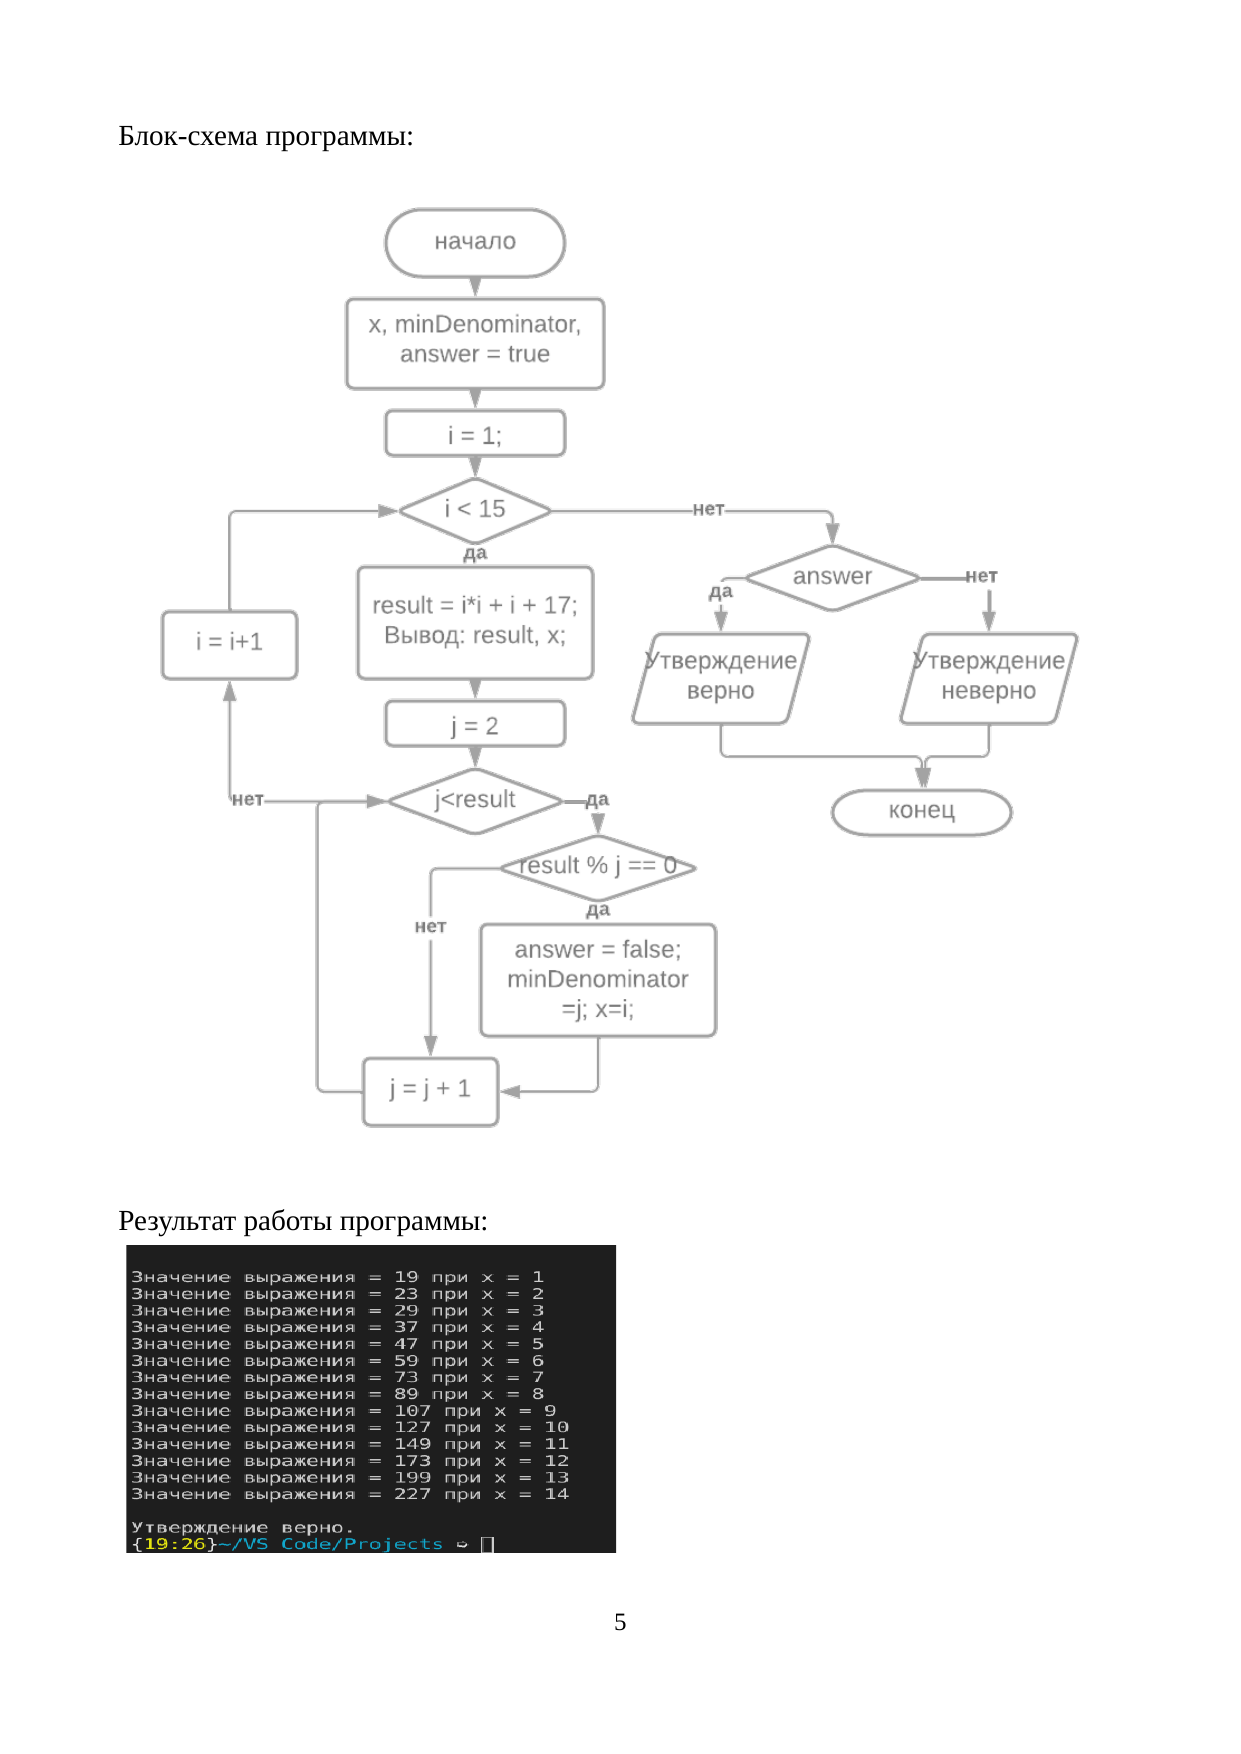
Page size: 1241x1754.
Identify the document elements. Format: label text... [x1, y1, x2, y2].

picture [118, 165, 1123, 1170]
picture [126, 1245, 617, 1553]
text Результат работы программы: [118, 1203, 1122, 1236]
text Блок-схема программы: [118, 118, 1122, 152]
